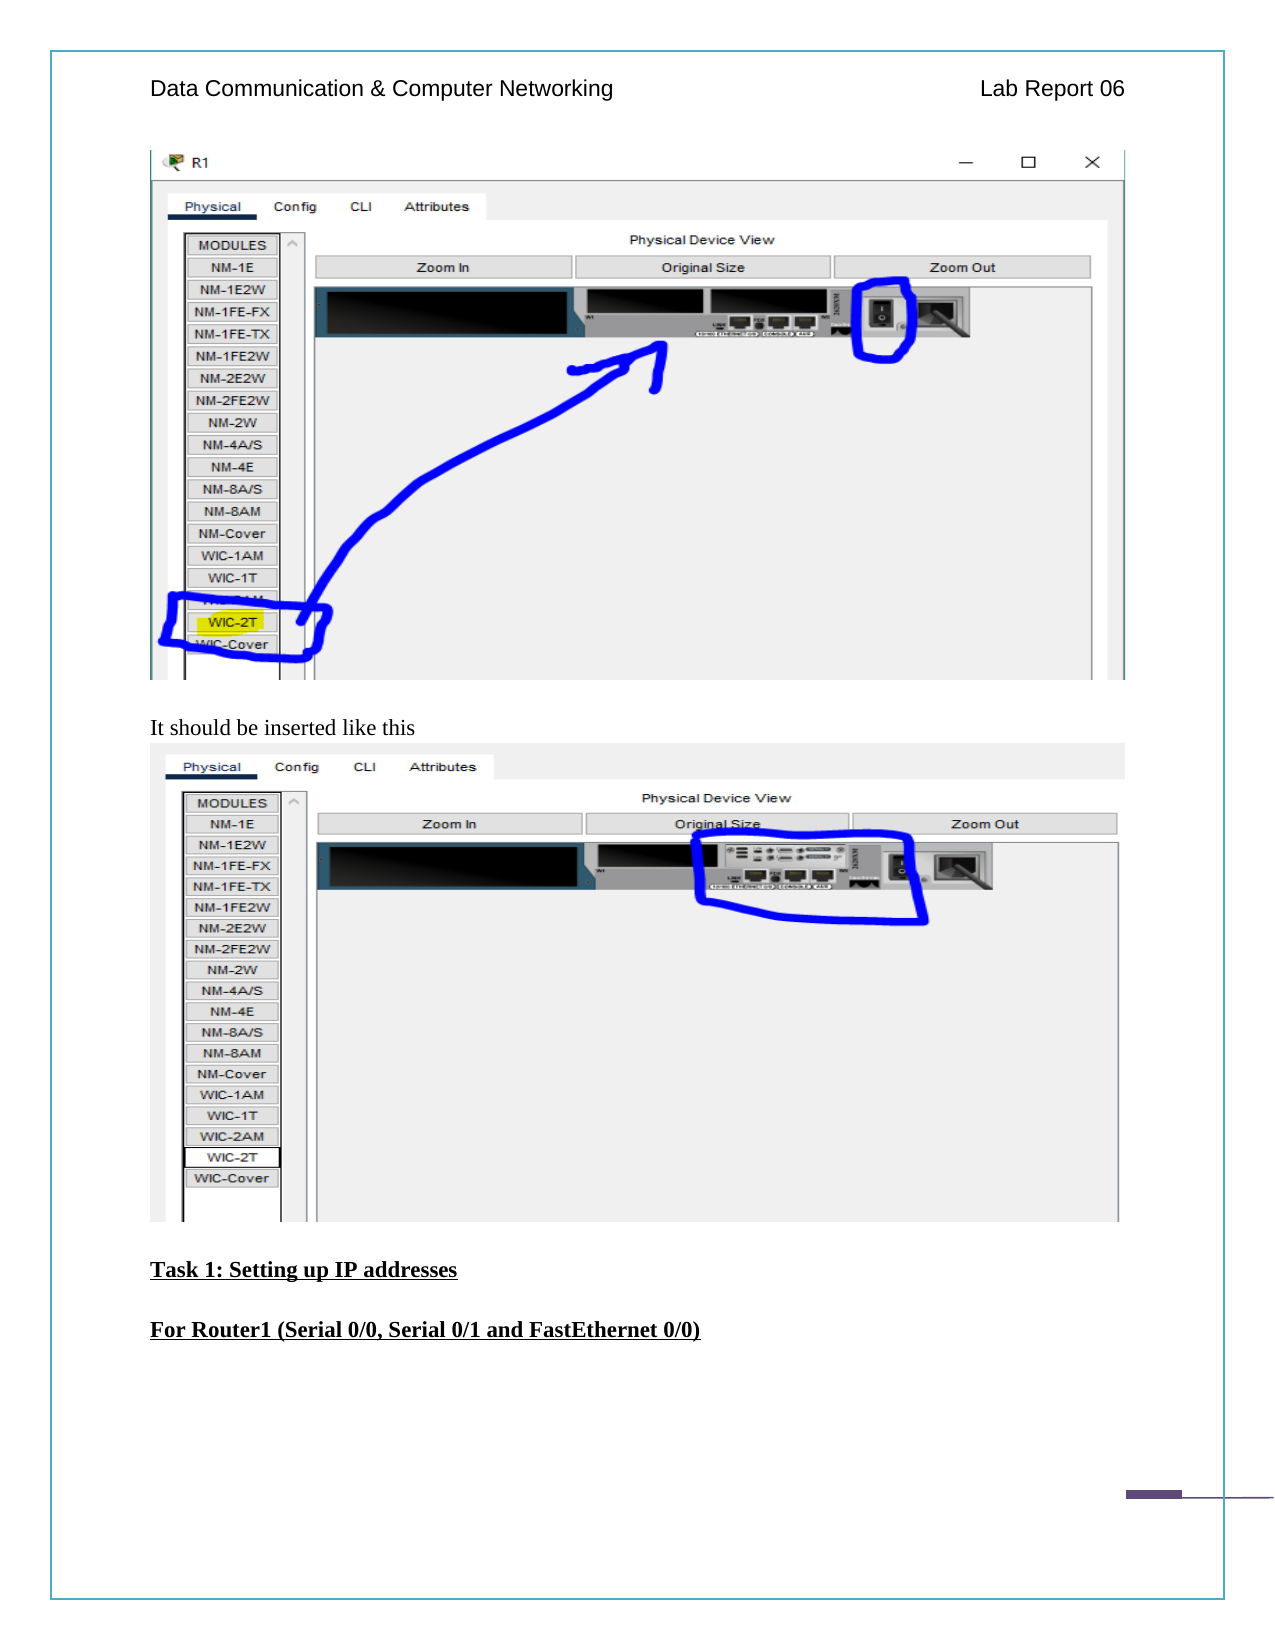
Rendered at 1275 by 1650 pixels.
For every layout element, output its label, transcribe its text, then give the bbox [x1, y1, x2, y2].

text For Router1 (Serial 0/0, Serial 0/1 and FastEthernet 0/0) [150, 1316, 1125, 1343]
text Task 1: Setting up IP addresses [150, 1256, 1125, 1282]
picture [150, 743, 1125, 1222]
text It should be inserted like this [150, 713, 1125, 740]
picture [150, 150, 1125, 680]
